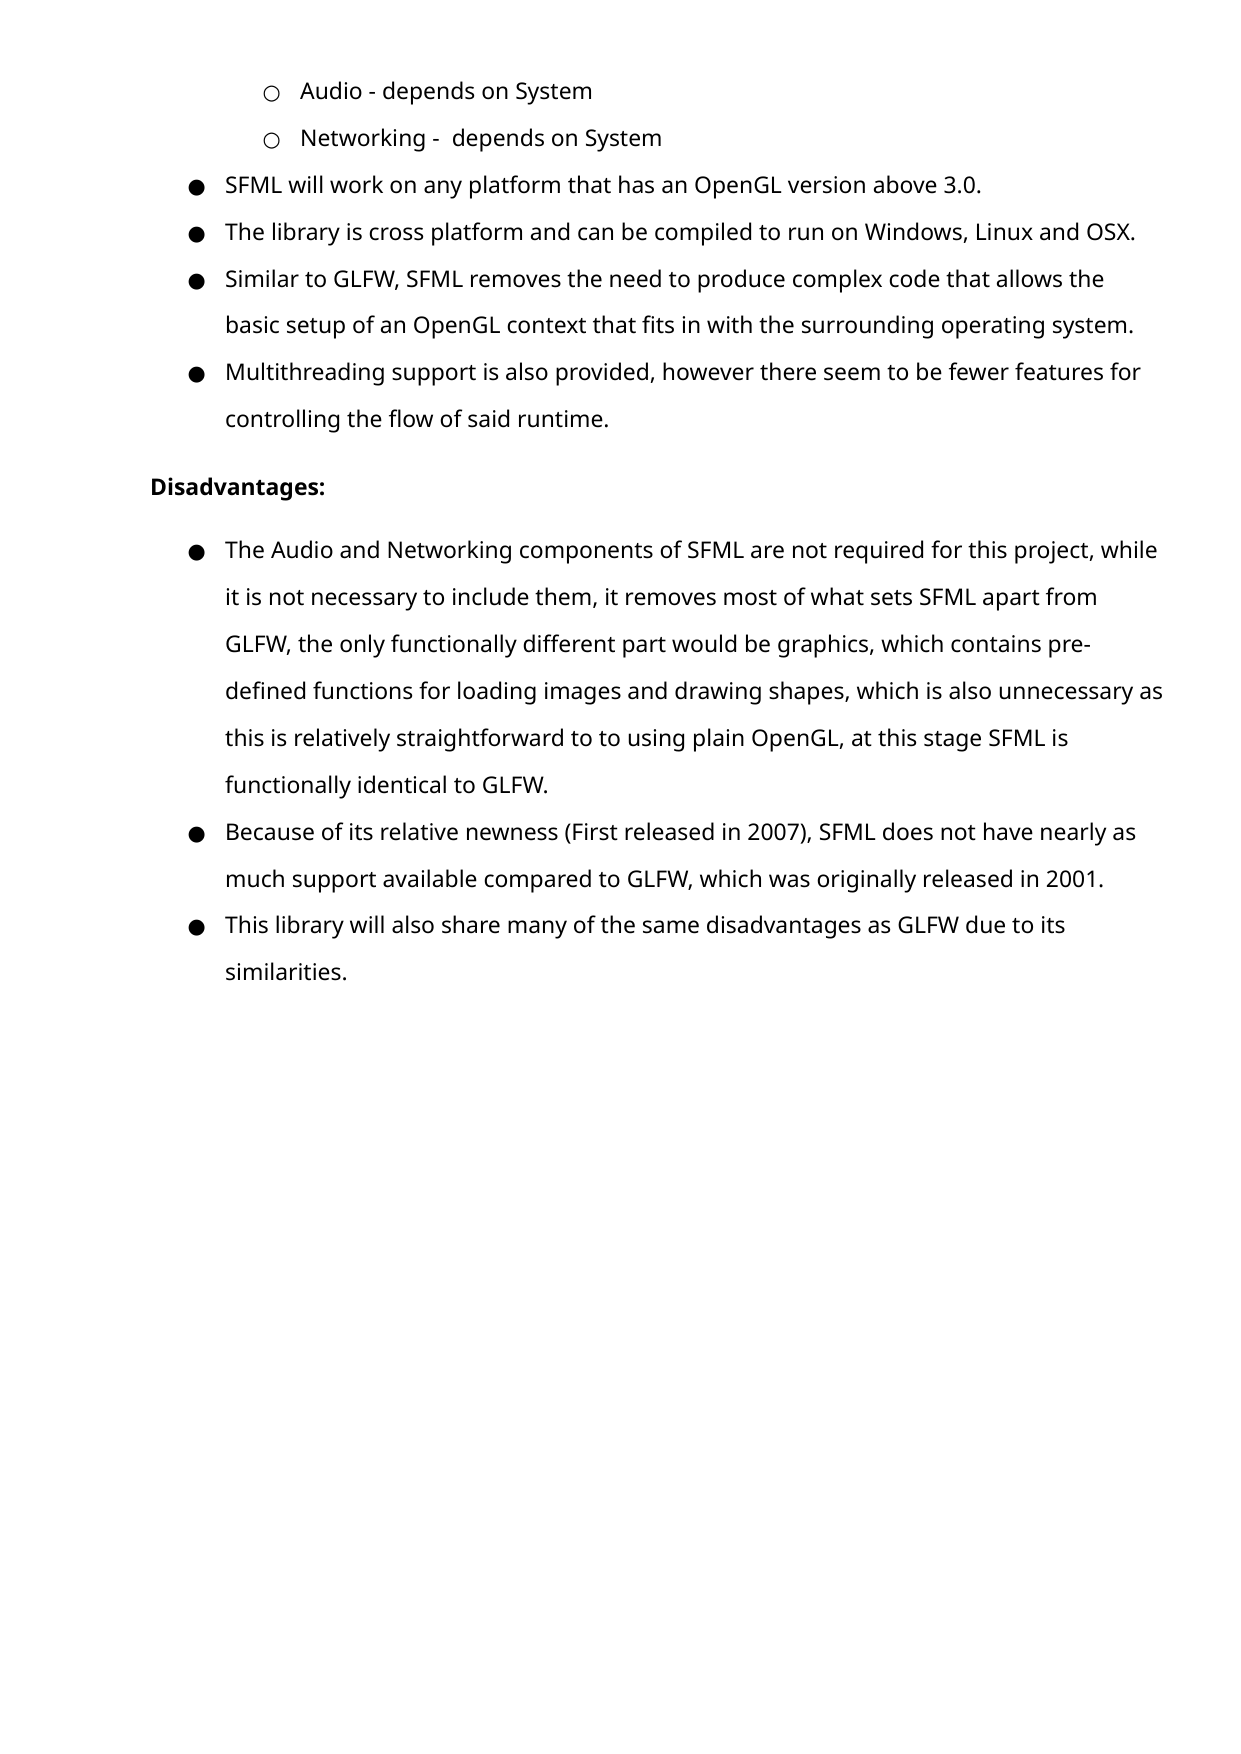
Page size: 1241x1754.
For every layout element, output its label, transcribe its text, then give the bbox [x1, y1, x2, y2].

list Multithreading support is also provided, however there seem to be fewer features for controlling the flow of said runtime. [187, 356, 1165, 434]
list Audio - depends on System [262, 75, 1165, 106]
list SFML will work on any platform that has an OpenGL version above 3.0. [187, 169, 1165, 200]
list This library will also share many of the same disadvantages as GLFW due to its similarities. [187, 909, 1165, 987]
list Similar to GLFW, SFML removes the need to produce complex code that allows the basic setup of an OpenGL context that fits in with the surrounding operating system. [187, 262, 1165, 341]
text Disadvantages: [75, 471, 1165, 502]
list Networking - depends on System [262, 122, 1165, 153]
list The Audio and Networking components of SFML are not required for this project, while it is not necessary to include them, it removes most of what sets SFML apart from GLFW, the only functionally different part would be graphics, which contains pre-defined functions for loading images and drawing shapes, which is also unnecessary as this is relatively straightforward to to using plain OpenGL, at this stage SFML is functionally identical to GLFW. [187, 534, 1165, 800]
list Because of its relative newness (First released in 2007), SFML does not have nearly as much support available compared to GLFW, which was originally released in 2001. [187, 816, 1165, 894]
list The library is cross platform and can be compiled to run on Windows, Linux and OSX. [187, 216, 1165, 247]
